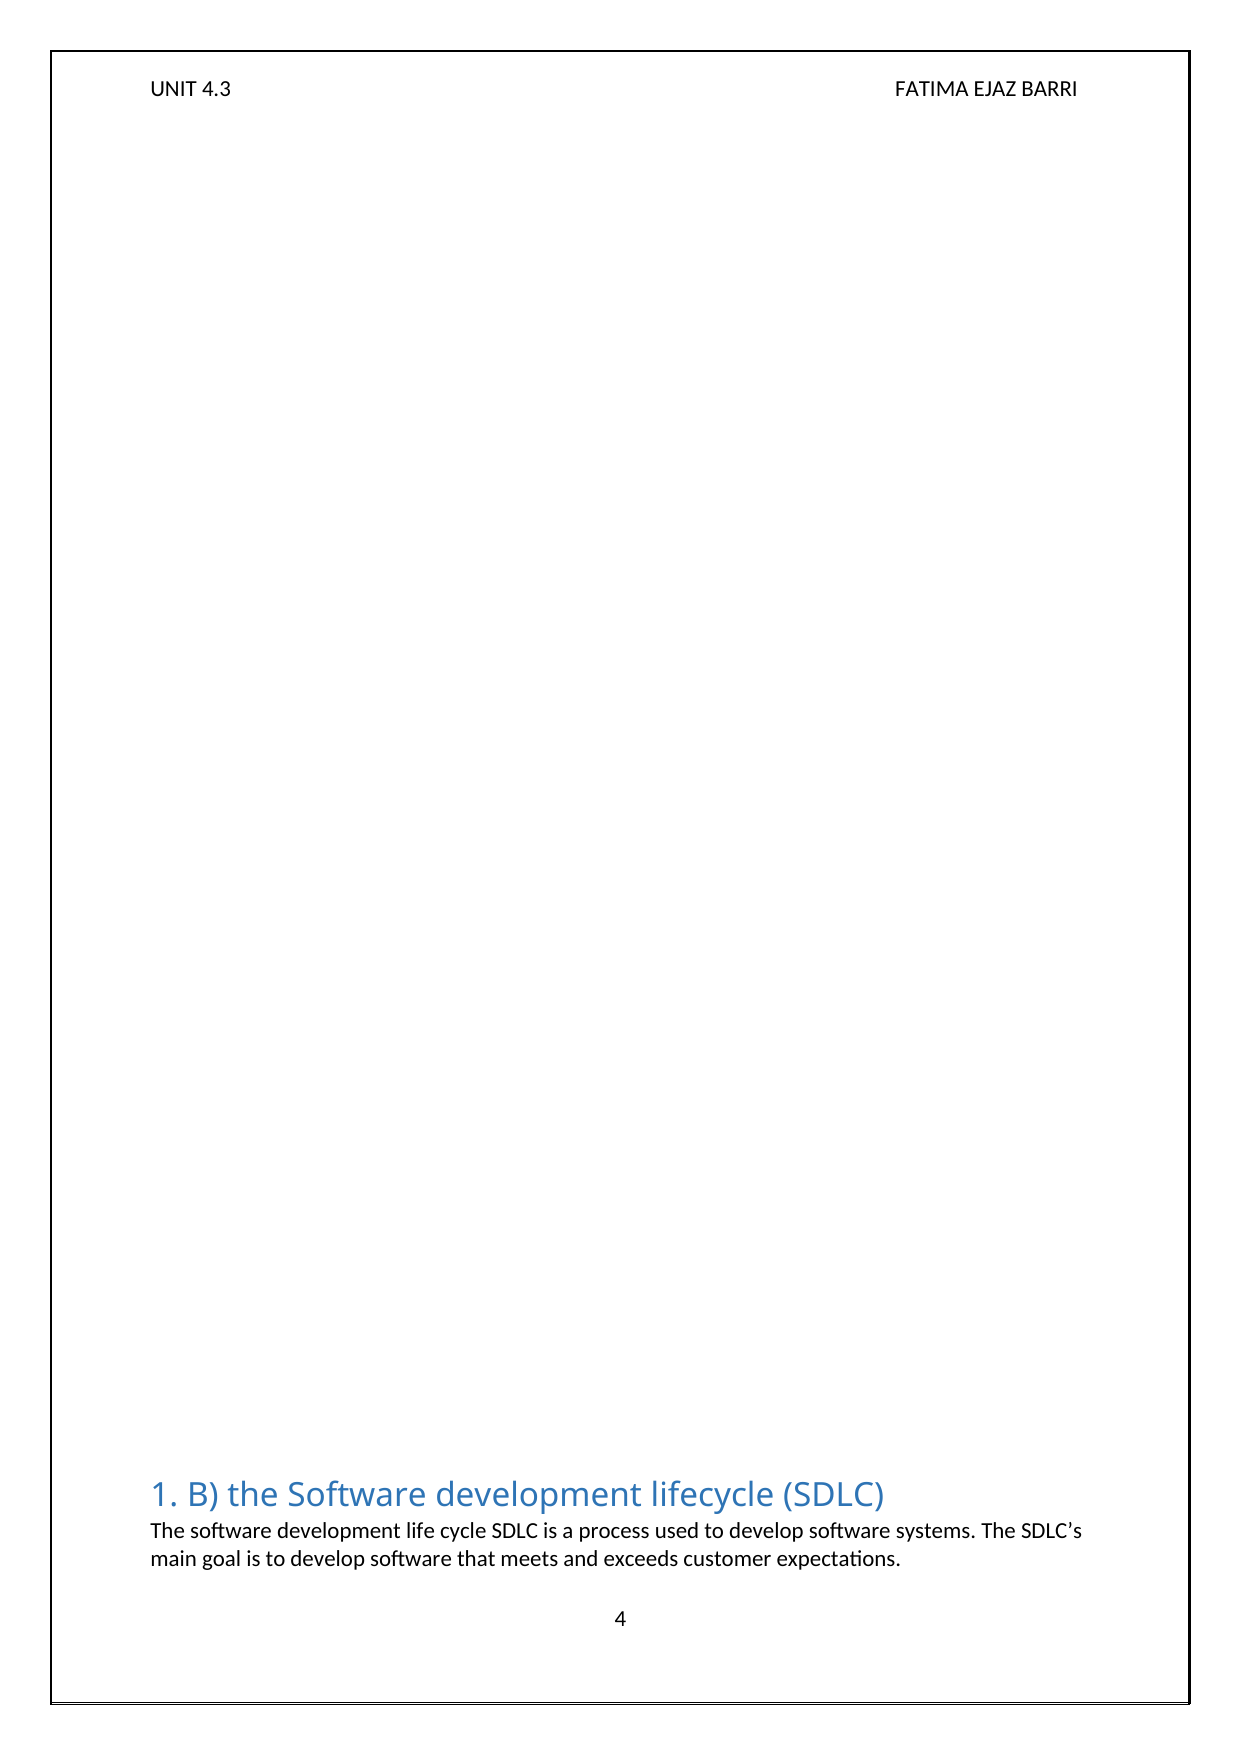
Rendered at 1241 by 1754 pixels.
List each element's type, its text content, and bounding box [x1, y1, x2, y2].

subtitle 1. B) the Software development lifecycle (SDLC) [150, 1471, 1090, 1517]
text The software development life cycle SDLC is a process used to develop software systems. The SDLC’s main goal is to develop software that meets and exceeds customer expectations. [150, 1517, 1090, 1573]
